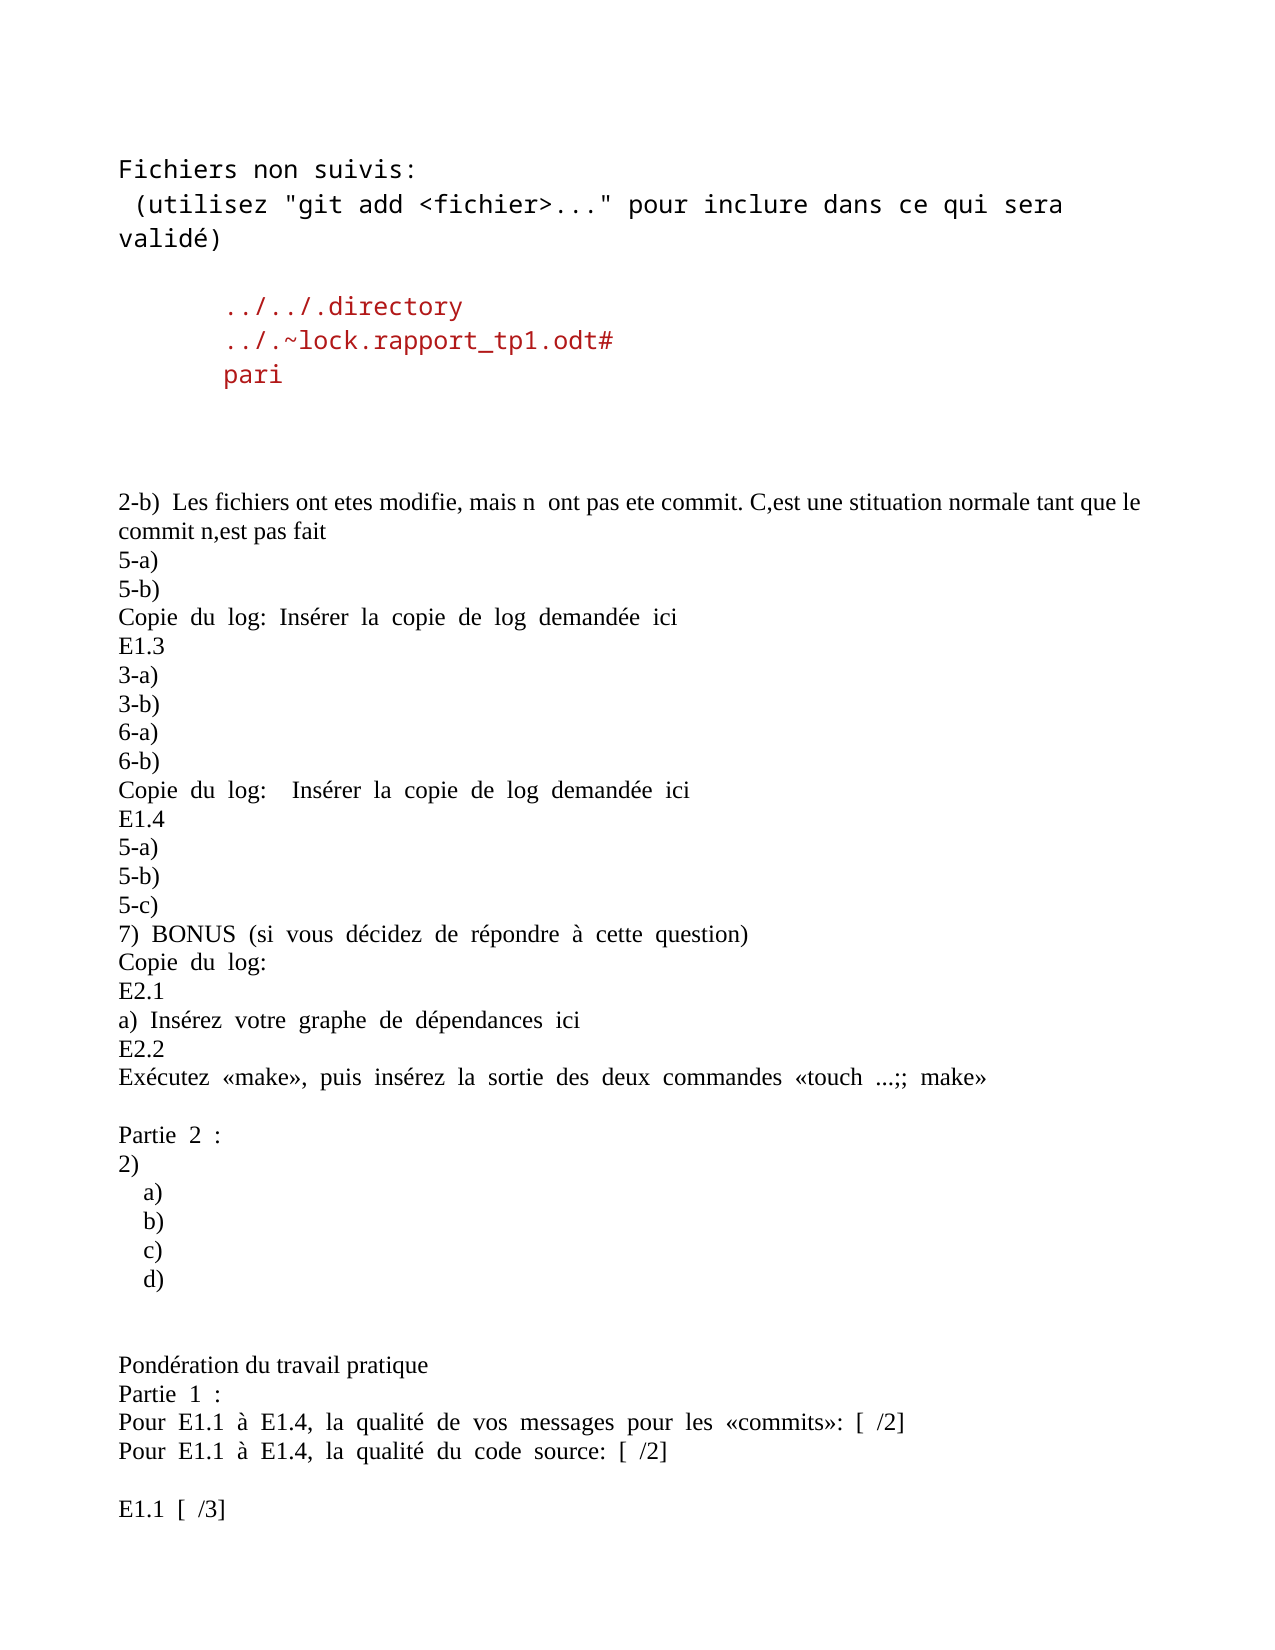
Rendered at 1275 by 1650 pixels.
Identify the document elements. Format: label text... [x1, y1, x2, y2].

text E2.2 [118, 1034, 1157, 1062]
text Copie du log: [118, 947, 1157, 976]
text Partie 1 : [118, 1379, 1157, 1407]
text 6-­b) [118, 746, 1157, 775]
text Pour E1.1 à E1.4, la qualité de vos messages pour les «commits»: [ /2] [118, 1407, 1157, 1436]
text Copie du log: Insérer la copie de log demandée ici [118, 775, 1157, 804]
text 2) [118, 1149, 1157, 1177]
text 5-­b) [118, 861, 1157, 890]
text 2-­b) Les fichiers ont etes modifie, mais n ont pas ete commit. C,est une stituation normale tant que le commit n,est pas fait [118, 487, 1157, 545]
text Fichiers non suivis: (utilisez "git add <fichier>..." pour inclure dans ce qui sera validé) ../../.directory ../.~lock.rapport_tp1.odt# pari [118, 118, 1157, 487]
text a) [118, 1177, 1157, 1206]
text E1.1 [ /3] [118, 1494, 1157, 1522]
text E1.4 [118, 804, 1157, 832]
text 7) BONUS (si vous décidez de répondre à cette question) [118, 919, 1157, 947]
text 5-­a) [118, 545, 1157, 574]
text c) [118, 1235, 1157, 1264]
text Exécutez «make», puis insérez la sortie des deux commandes «touch ...;; make» [118, 1062, 1157, 1091]
text Partie 2 : [118, 1120, 1157, 1149]
text 3-­a) [118, 660, 1157, 689]
text 3-­b) [118, 689, 1157, 717]
text 6-­a) [118, 717, 1157, 746]
text Pour E1.1 à E1.4, la qualité du code source: [ /2] [118, 1436, 1157, 1465]
text 5-­a) [118, 832, 1157, 861]
text E1.3 [118, 631, 1157, 660]
text 5-­c) [118, 890, 1157, 919]
text Pondération du travail pratique [118, 1350, 1157, 1379]
text 5-­b) [118, 574, 1157, 602]
text d) [118, 1264, 1157, 1292]
text E2.1 [118, 976, 1157, 1005]
text a) Insérez votre graphe de dépendances ici [118, 1005, 1157, 1034]
text Copie du log: Insérer la copie de log demandée ici [118, 602, 1157, 631]
text b) [118, 1206, 1157, 1235]
